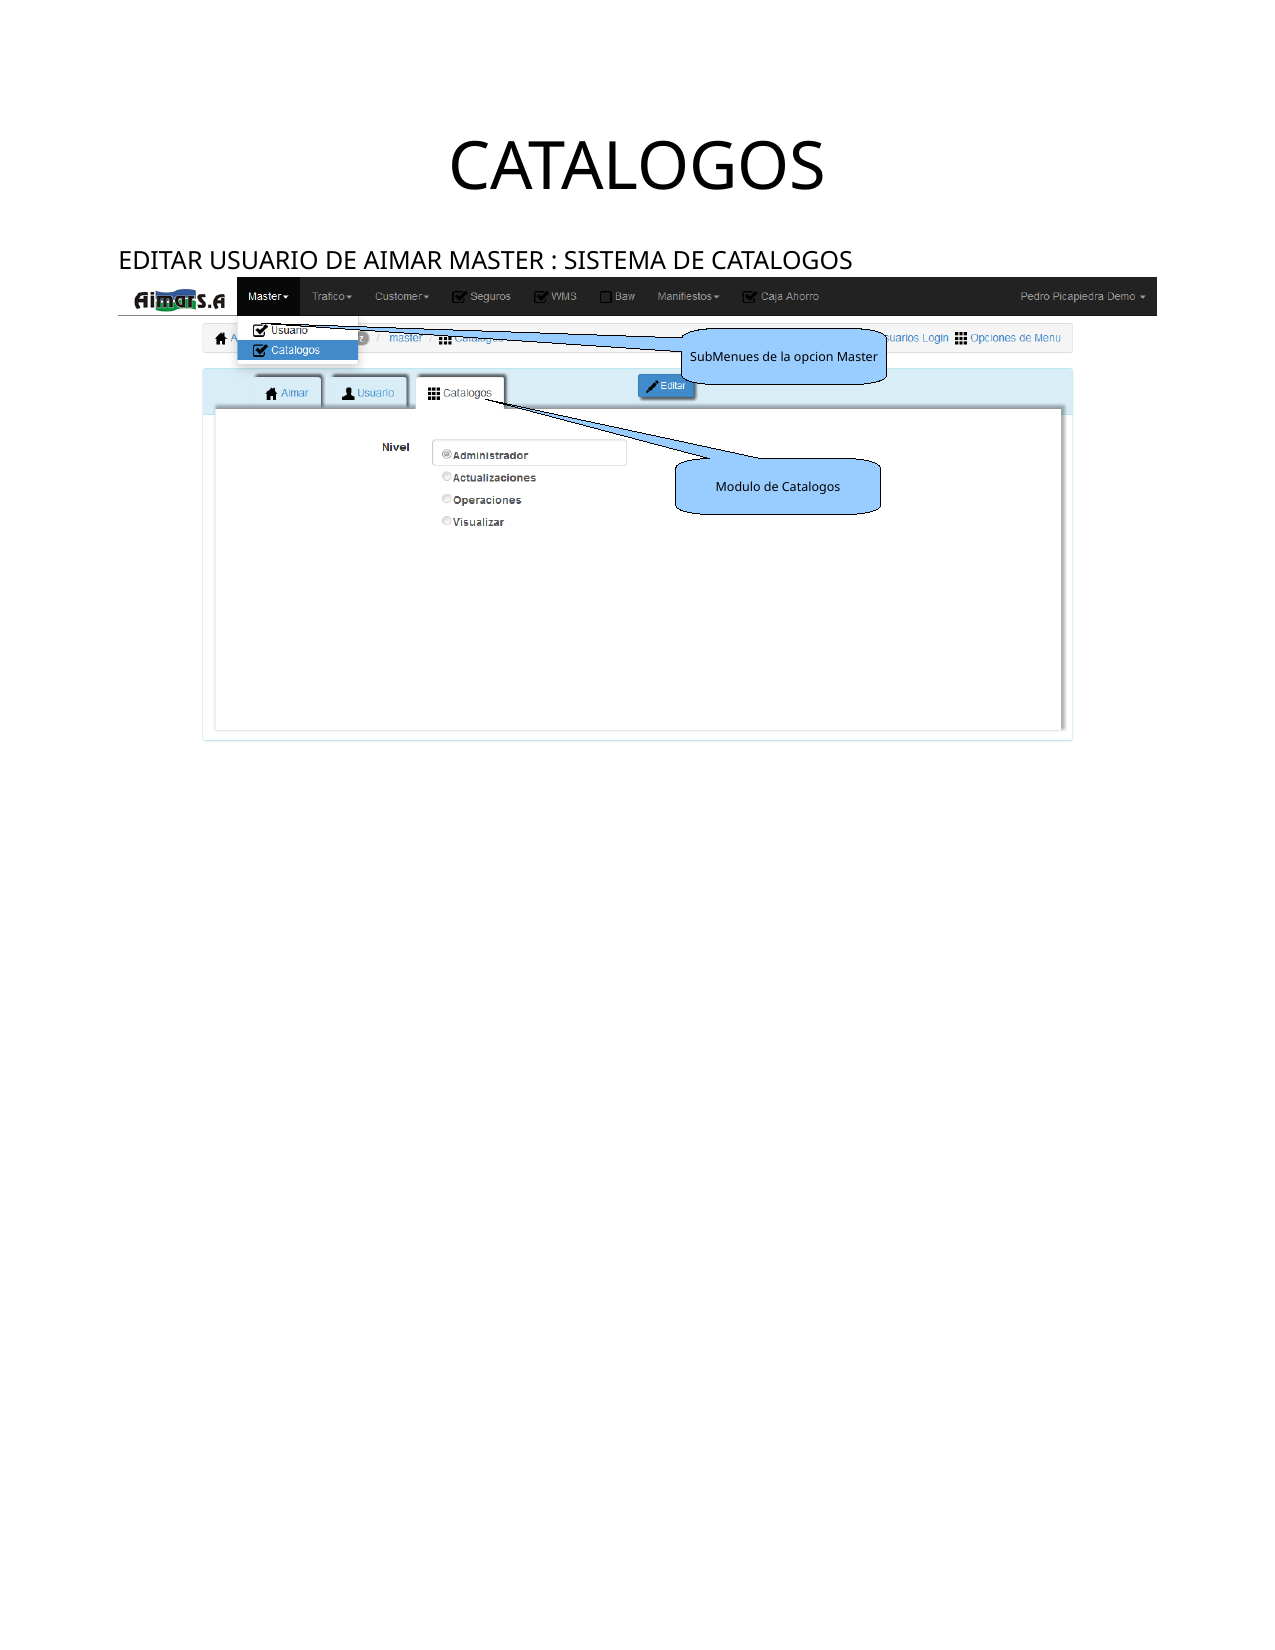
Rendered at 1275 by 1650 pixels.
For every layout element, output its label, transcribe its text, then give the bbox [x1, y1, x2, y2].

picture [118, 277, 1157, 864]
text CATALOGOS [118, 118, 1157, 209]
text EDITAR USUARIO DE AIMAR MASTER : SISTEMA DE CATALOGOS [118, 243, 1157, 277]
